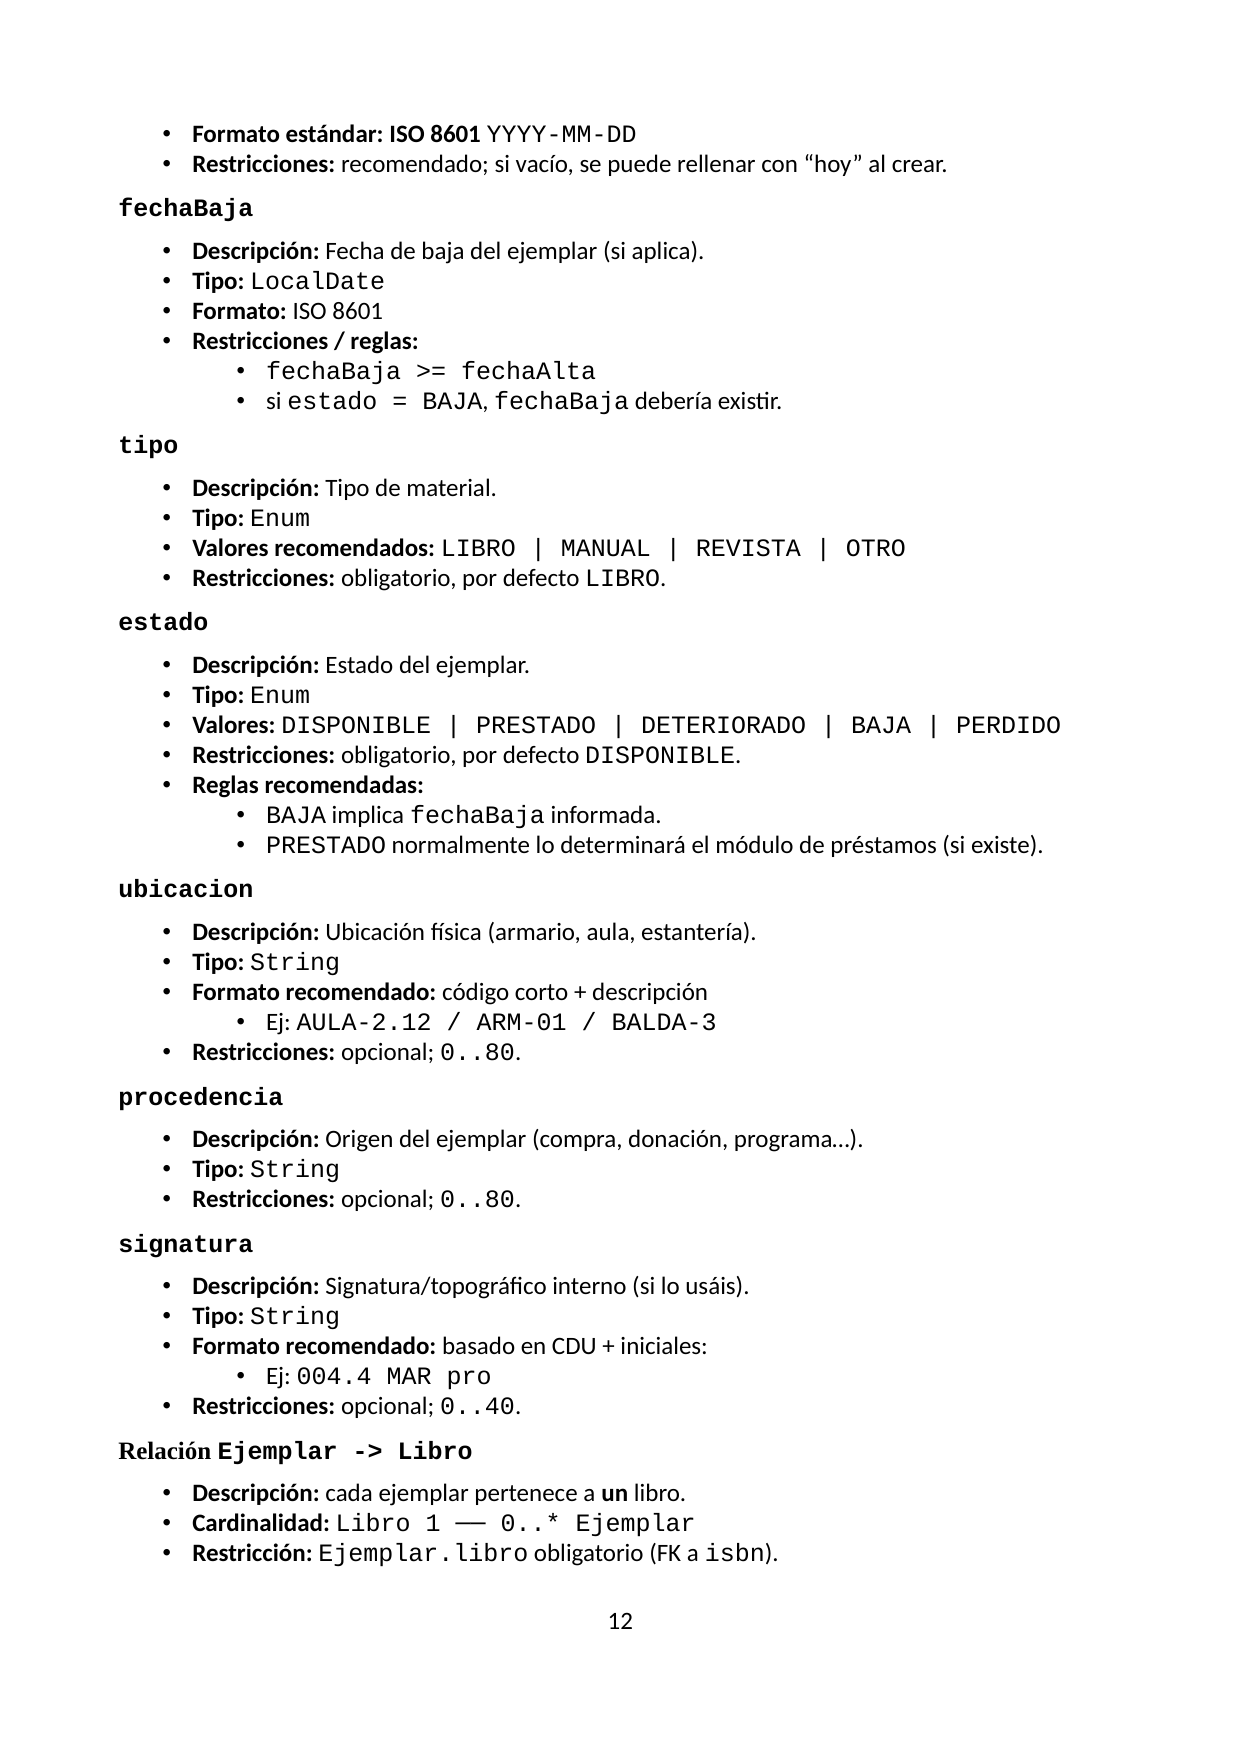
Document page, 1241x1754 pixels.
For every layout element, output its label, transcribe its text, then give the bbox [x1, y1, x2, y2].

list Tipo: Enum [162, 502, 1122, 532]
list Cardinalidad: Libro 1 ── 0..* Ejemplar [162, 1508, 1122, 1538]
list Formato: ISO 8601 [162, 295, 1122, 325]
list Descripción: Signatura/topográfico interno (si lo usáis). [162, 1271, 1122, 1301]
list Tipo: String [162, 946, 1122, 976]
subtitle Relación Ejemplar -> Libro [118, 1435, 1122, 1465]
list Descripción: Estado del ejemplar. [162, 649, 1122, 679]
list Restricciones / reglas: [162, 325, 1122, 355]
list Restricciones: recomendado; si vacío, se puede rellenar con “hoy” al crear. [162, 148, 1122, 178]
subtitle signatura [118, 1228, 1122, 1258]
list BAJA implica fechaBaja informada. [236, 799, 1122, 829]
list Descripción: Origen del ejemplar (compra, donación, programa…). [162, 1123, 1122, 1153]
list Restricciones: opcional; 0..80. [162, 1036, 1122, 1066]
list Tipo: Enum [162, 679, 1122, 709]
list Reglas recomendadas: [162, 769, 1122, 799]
list Formato estándar: ISO 8601 YYYY-MM-DD [162, 118, 1122, 148]
subtitle fechaBaja [118, 193, 1122, 223]
list Tipo: LocalDate [162, 265, 1122, 295]
list Restricciones: opcional; 0..80. [162, 1183, 1122, 1213]
list Ej: AULA-2.12 / ARM-01 / BALDA-3 [236, 1006, 1122, 1036]
list si estado = BAJA, fechaBaja debería existir. [236, 385, 1122, 415]
subtitle ubicacion [118, 874, 1122, 904]
subtitle procedencia [118, 1081, 1122, 1111]
list Descripción: Fecha de baja del ejemplar (si aplica). [162, 235, 1122, 265]
list Formato recomendado: código corto + descripción [162, 976, 1122, 1006]
list Restricciones: opcional; 0..40. [162, 1391, 1122, 1421]
list Descripción: Ubicación física (armario, aula, estantería). [162, 916, 1122, 946]
list PRESTADO normalmente lo determinará el módulo de préstamos (si existe). [236, 829, 1122, 859]
list Restricción: Ejemplar.libro obligatorio (FK a isbn). [162, 1538, 1122, 1568]
list Restricciones: obligatorio, por defecto DISPONIBLE. [162, 739, 1122, 769]
list Tipo: String [162, 1301, 1122, 1331]
list Ej: 004.4 MAR pro [236, 1361, 1122, 1391]
subtitle tipo [118, 430, 1122, 460]
list fechaBaja >= fechaAlta [236, 355, 1122, 385]
list Valores recomendados: LIBRO | MANUAL | REVISTA | OTRO [162, 532, 1122, 562]
list Descripción: cada ejemplar pertenece a un libro. [162, 1478, 1122, 1508]
subtitle estado [118, 607, 1122, 637]
list Tipo: String [162, 1153, 1122, 1183]
list Restricciones: obligatorio, por defecto LIBRO. [162, 562, 1122, 592]
list Descripción: Tipo de material. [162, 472, 1122, 502]
list Formato recomendado: basado en CDU + iniciales: [162, 1331, 1122, 1361]
list Valores: DISPONIBLE | PRESTADO | DETERIORADO | BAJA | PERDIDO [162, 709, 1122, 739]
